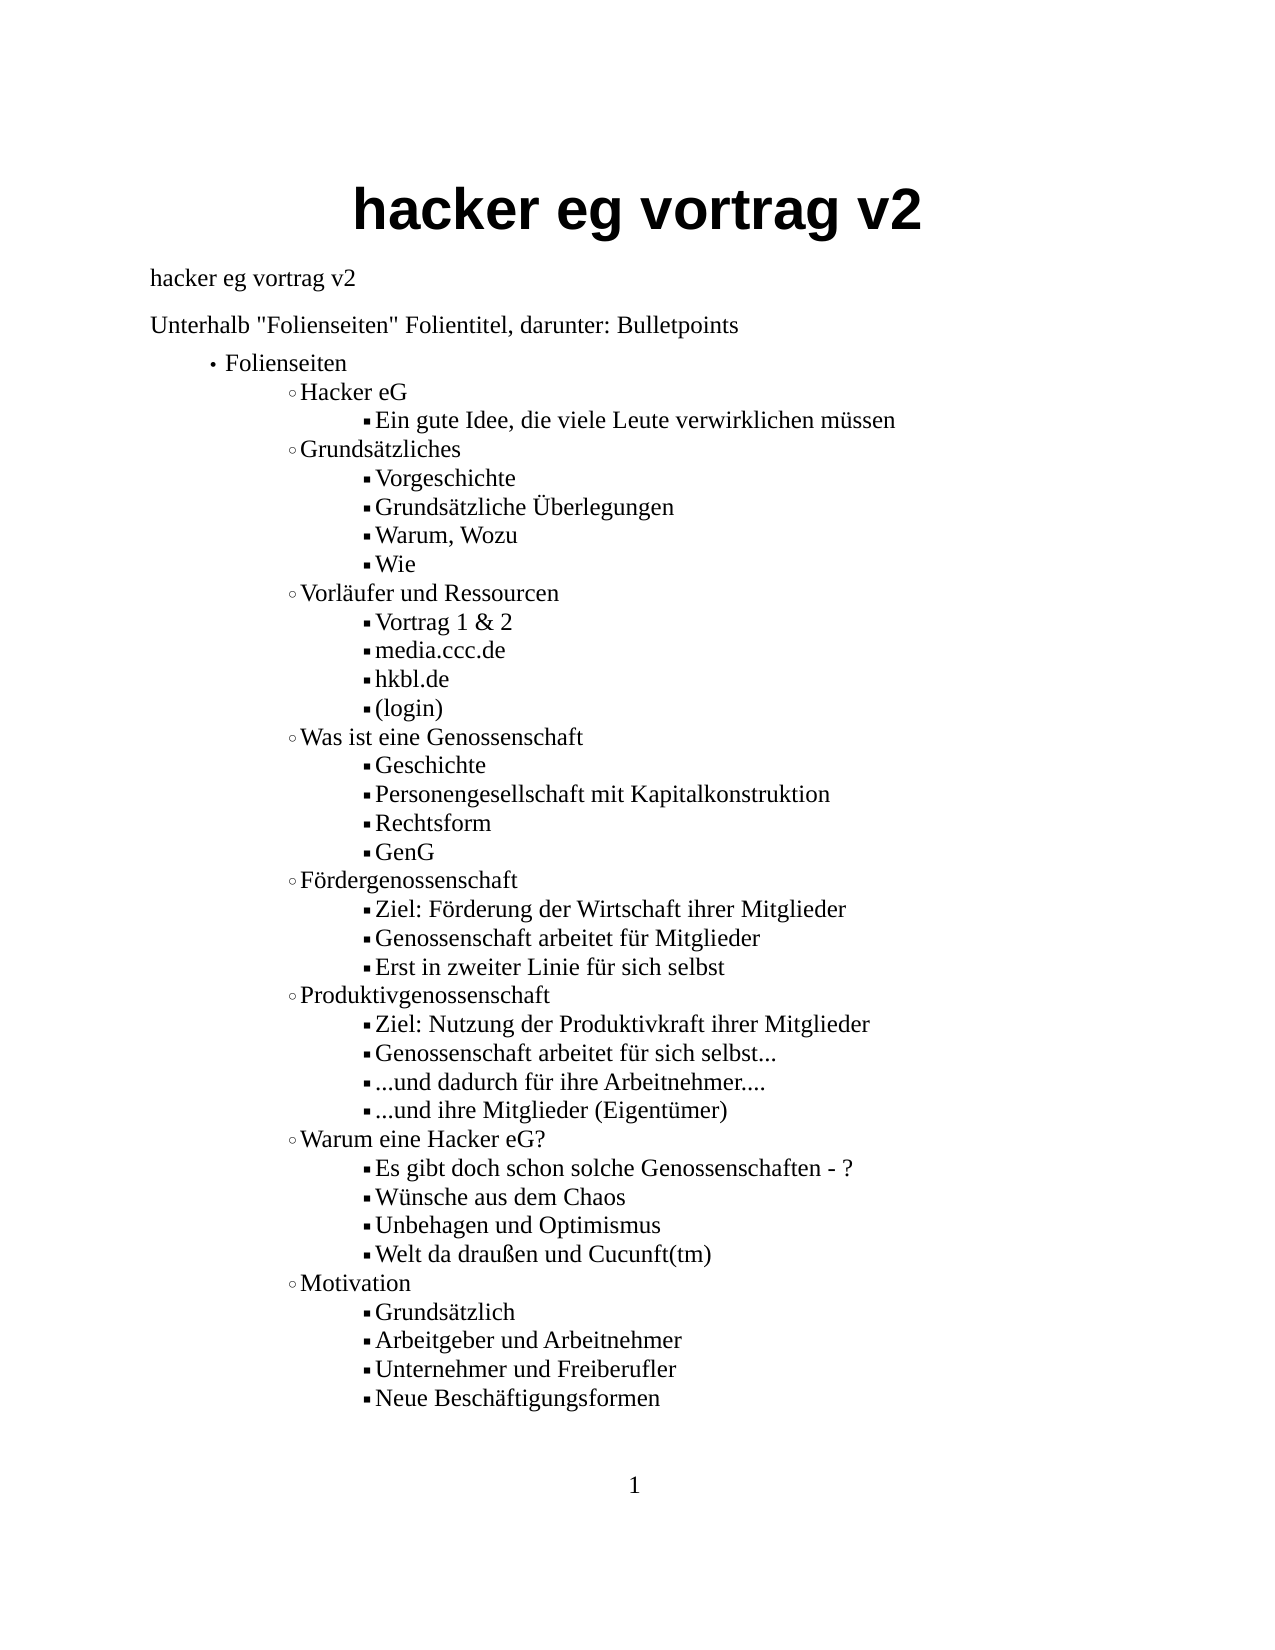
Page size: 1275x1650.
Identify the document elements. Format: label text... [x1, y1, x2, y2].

list Was ist eine Genossenschaft [285, 722, 1125, 750]
list Ein gute Idee, die viele Leute verwirklichen müssen [360, 405, 1125, 434]
list (login) [360, 693, 1125, 722]
list Personengesellschaft mit Kapitalkonstruktion [360, 779, 1125, 808]
list Wie [360, 549, 1125, 578]
list Neue Beschäftigungsformen [360, 1383, 1125, 1412]
list ...und ihre Mitglieder (Eigentümer) [360, 1095, 1125, 1124]
list Unbehagen und Optimismus [360, 1210, 1125, 1239]
list ...und dadurch für ihre Arbeitnehmer.... [360, 1067, 1125, 1095]
list Arbeitgeber und Arbeitnehmer [360, 1325, 1125, 1354]
list Hacker eG [285, 377, 1125, 405]
list Es gibt doch schon solche Genossenschaften - ? [360, 1153, 1125, 1182]
list Warum eine Hacker eG? [285, 1124, 1125, 1153]
list Grundsätzliches [285, 434, 1125, 463]
list Grundsätzlich [360, 1297, 1125, 1325]
list Folienseiten [210, 348, 1125, 377]
text hacker eg vortrag v2 [150, 263, 1125, 292]
list GenG [360, 837, 1125, 865]
title hacker eg vortrag v2 [150, 175, 1125, 242]
text Unterhalb "Folienseiten" Folientitel, darunter: Bulletpoints [150, 310, 1125, 339]
list Wünsche aus dem Chaos [360, 1182, 1125, 1210]
list Erst in zweiter Linie für sich selbst [360, 952, 1125, 980]
list hkbl.de [360, 664, 1125, 693]
list Ziel: Nutzung der Produktivkraft ihrer Mitglieder [360, 1009, 1125, 1038]
list Fördergenossenschaft [285, 865, 1125, 894]
list Genossenschaft arbeitet für sich selbst... [360, 1038, 1125, 1067]
list Vorgeschichte [360, 463, 1125, 492]
list Rechtsform [360, 808, 1125, 837]
list Vorläufer und Ressourcen [285, 578, 1125, 607]
list media.ccc.de [360, 635, 1125, 664]
list Genossenschaft arbeitet für Mitglieder [360, 923, 1125, 952]
list Vortrag 1 & 2 [360, 607, 1125, 635]
list Ziel: Förderung der Wirtschaft ihrer Mitglieder [360, 894, 1125, 923]
list Welt da draußen und Cucunft(tm) [360, 1239, 1125, 1268]
list Produktivgenossenschaft [285, 980, 1125, 1009]
list Grundsätzliche Überlegungen [360, 492, 1125, 520]
list Warum, Wozu [360, 520, 1125, 549]
list Motivation [285, 1268, 1125, 1297]
list Geschichte [360, 750, 1125, 779]
list Unternehmer und Freiberufler [360, 1354, 1125, 1383]
